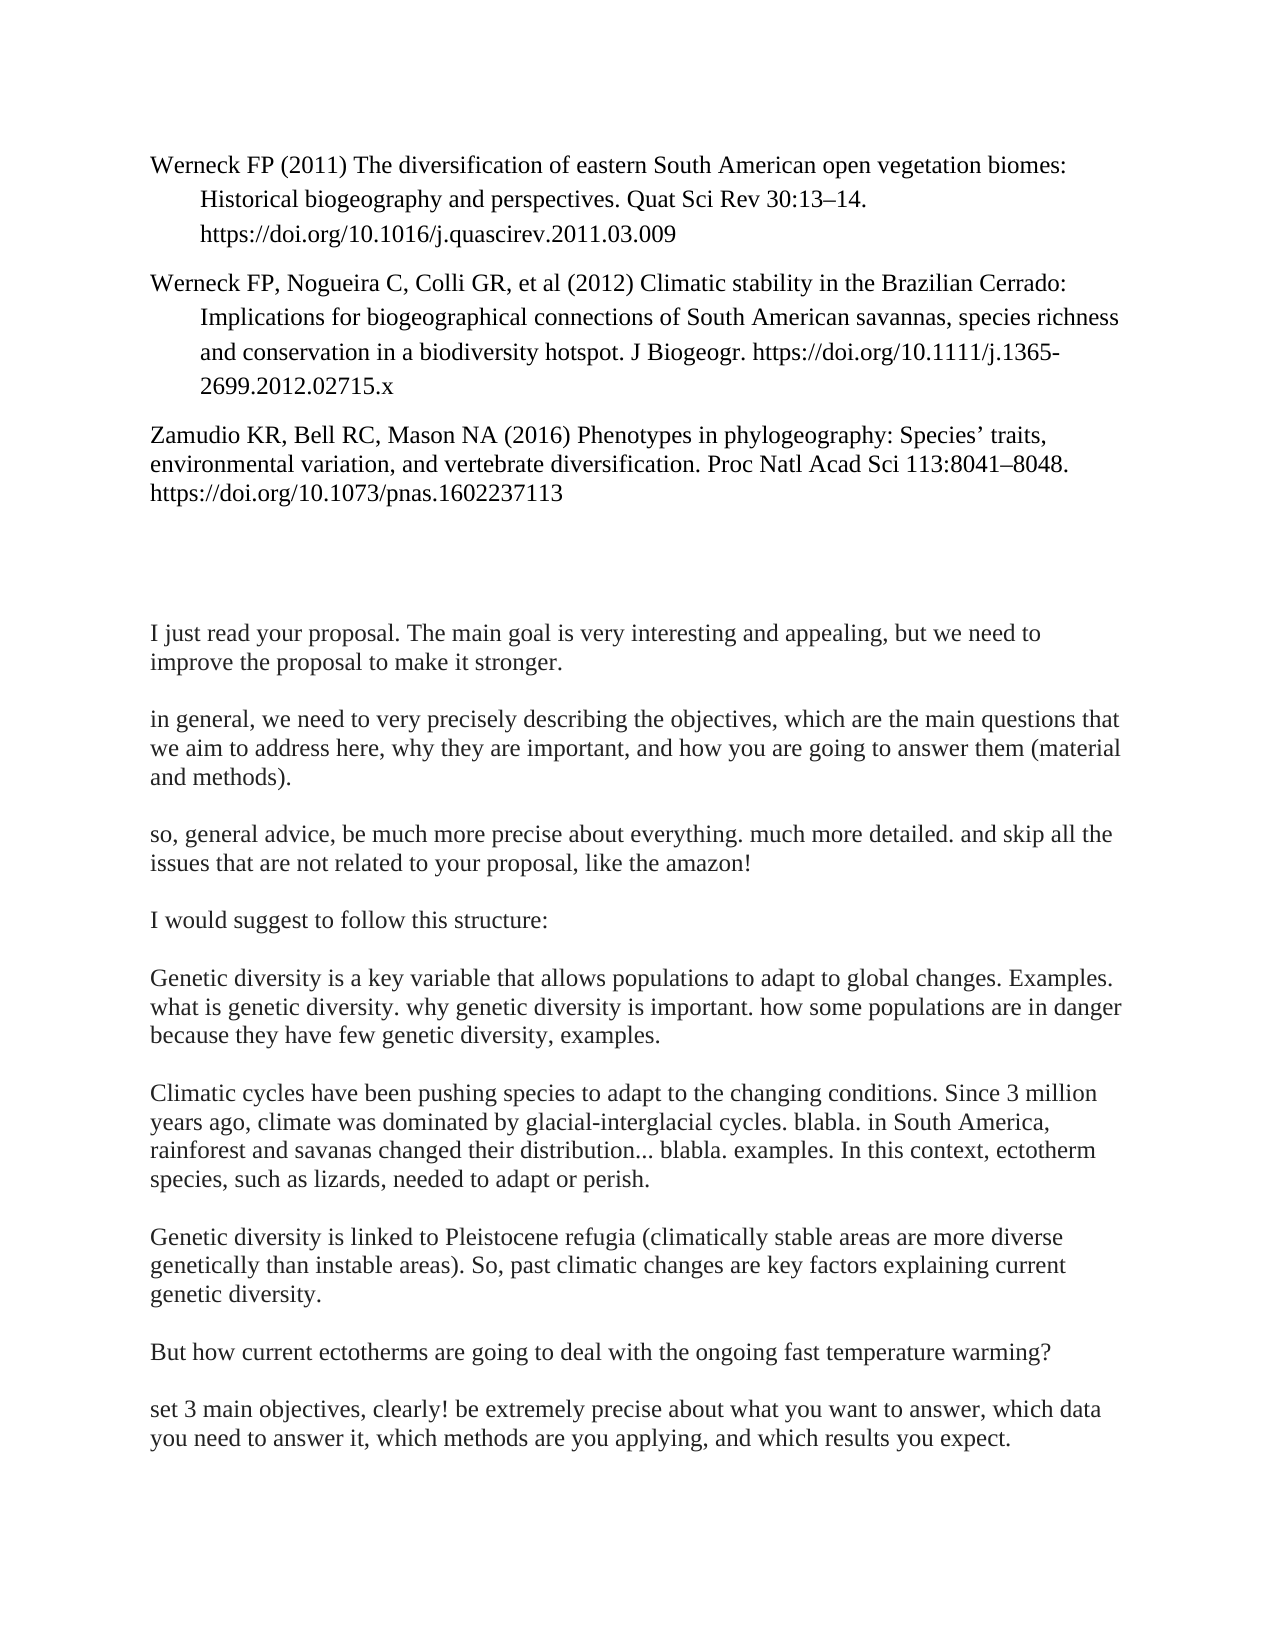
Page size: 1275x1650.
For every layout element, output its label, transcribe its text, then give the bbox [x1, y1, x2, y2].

text set 3 main objectives, clearly! be extremely precise about what you want to answer, which data you need to answer it, which methods are you applying, and which results you expect. [150, 1394, 1125, 1452]
text Werneck FP (2011) The diversification of eastern South American open vegetation biomes: Historical biogeography and perspectives. Quat Sci Rev 30:13–14. https://doi.org/10.1016/j.quascirev.2011.03.009 [150, 150, 1125, 248]
text in general, we need to very precisely describing the objectives, which are the main questions that we aim to address here, why they are important, and how you are going to answer them (material and methods). [150, 704, 1125, 791]
text Werneck FP, Nogueira C, Colli GR, et al (2012) Climatic stability in the Brazilian Cerrado: Implications for biogeographical connections of South American savannas, species richness and conservation in a biodiversity hotspot. J Biogeogr. https://doi.org/10.1111/j.1365-2699.2012.02715.x [150, 268, 1125, 400]
text Genetic diversity is a key variable that allows populations to adapt to global changes. Examples. what is genetic diversity. why genetic diversity is important. how some populations are in danger because they have few genetic diversity, examples. [150, 963, 1125, 1049]
text I would suggest to follow this structure: [150, 906, 1125, 934]
text Zamudio KR, Bell RC, Mason NA (2016) Phenotypes in phylogeography: Species’ traits, environmental variation, and vertebrate diversification. Proc Natl Acad Sci 113:8041–8048. https://doi.org/10.1073/pnas.1602237113 [150, 421, 1125, 507]
text But how current ectotherms are going to deal with the ongoing fast temperature warming? [150, 1337, 1125, 1366]
text so, general advice, be much more precise about everything. much more detailed. and skip all the issues that are not related to your proposal, like the amazon! [150, 819, 1125, 877]
text Climatic cycles have been pushing species to adapt to the changing conditions. Since 3 million years ago, climate was dominated by glacial-interglacial cycles. blabla. in South America, rainforest and savanas changed their distribution... blabla. examples. In this context, ectotherm species, such as lizards, needed to adapt or perish. [150, 1078, 1125, 1193]
text Genetic diversity is linked to Pleistocene refugia (climatically stable areas are more diverse genetically than instable areas). So, past climatic changes are key factors explaining current genetic diversity. [150, 1222, 1125, 1308]
text I just read your proposal. The main goal is very interesting and appealing, but we need to improve the proposal to make it stronger. [150, 618, 1125, 676]
